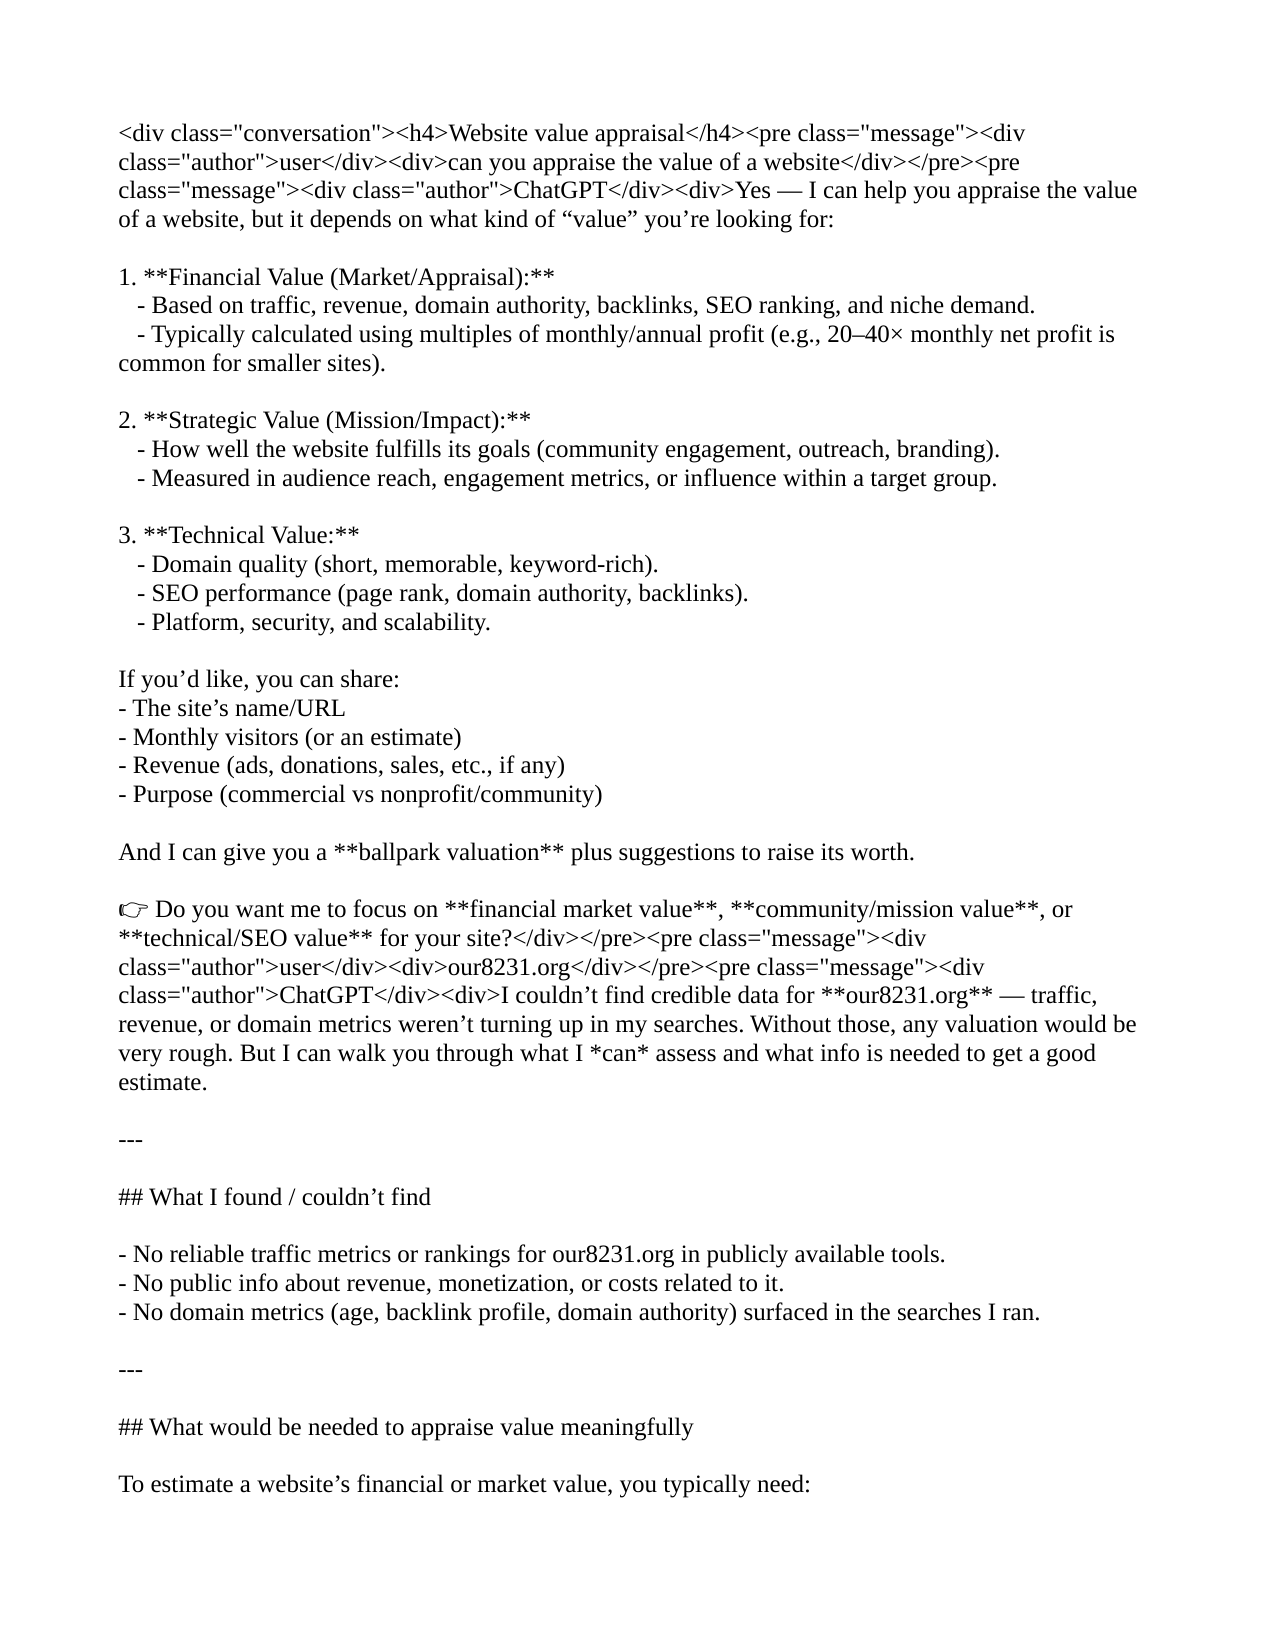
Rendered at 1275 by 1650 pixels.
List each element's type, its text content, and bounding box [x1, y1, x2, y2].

text 3. **Technical Value:** [118, 521, 1157, 549]
text - Revenue (ads, donations, sales, etc., if any) [118, 751, 1157, 779]
text - The site’s name/URL [118, 693, 1157, 722]
text - No public info about revenue, monetization, or costs related to it. [118, 1268, 1157, 1297]
text 👉 Do you want me to focus on **financial market value**, **community/mission value**, or **technical/SEO value** for your site?</div></pre><pre class="message"><div class="author">user</div><div>our8231.org</div></pre><pre class="message"><div class="author">ChatGPT</div><div>I couldn’t find credible data for **our8231.org** — traffic, revenue, or domain metrics weren’t turning up in my searches. Without those, any valuation would be very rough. But I can walk you through what I *can* assess and what info is needed to get a good estimate. [118, 894, 1157, 1096]
text To estimate a website’s financial or market value, you typically need: [118, 1469, 1157, 1498]
text - No domain metrics (age, backlink profile, domain authority) surfaced in the searches I ran. [118, 1297, 1157, 1326]
text - Measured in audience reach, engagement metrics, or influence within a target group. [118, 463, 1157, 492]
text - No reliable traffic metrics or rankings for our8231.org in publicly available tools. [118, 1239, 1157, 1268]
text 2. **Strategic Value (Mission/Impact):** [118, 406, 1157, 434]
text --- [118, 1124, 1157, 1153]
text - Platform, security, and scalability. [118, 607, 1157, 636]
text ## What would be needed to appraise value meaningfully [118, 1412, 1157, 1441]
text - How well the website fulfills its goals (community engagement, outreach, branding). [118, 434, 1157, 463]
text <div class="conversation"><h4>Website value appraisal</h4><pre class="message"><div class="author">user</div><div>can you appraise the value of a website</div></pre><pre class="message"><div class="author">ChatGPT</div><div>Yes — I can help you appraise the value of a website, but it depends on what kind of “value” you’re looking for: [118, 118, 1157, 233]
text - Monthly visitors (or an estimate) [118, 722, 1157, 751]
text 1. **Financial Value (Market/Appraisal):** [118, 262, 1157, 291]
text And I can give you a **ballpark valuation** plus suggestions to raise its worth. [118, 837, 1157, 866]
text - Domain quality (short, memorable, keyword-rich). [118, 549, 1157, 578]
text ## What I found / couldn’t find [118, 1182, 1157, 1211]
text --- [118, 1354, 1157, 1383]
text - SEO performance (page rank, domain authority, backlinks). [118, 578, 1157, 607]
text - Typically calculated using multiples of monthly/annual profit (e.g., 20–40× monthly net profit is common for smaller sites). [118, 319, 1157, 377]
text - Purpose (commercial vs nonprofit/community) [118, 779, 1157, 808]
text If you’d like, you can share: [118, 664, 1157, 693]
text - Based on traffic, revenue, domain authority, backlinks, SEO ranking, and niche demand. [118, 291, 1157, 319]
